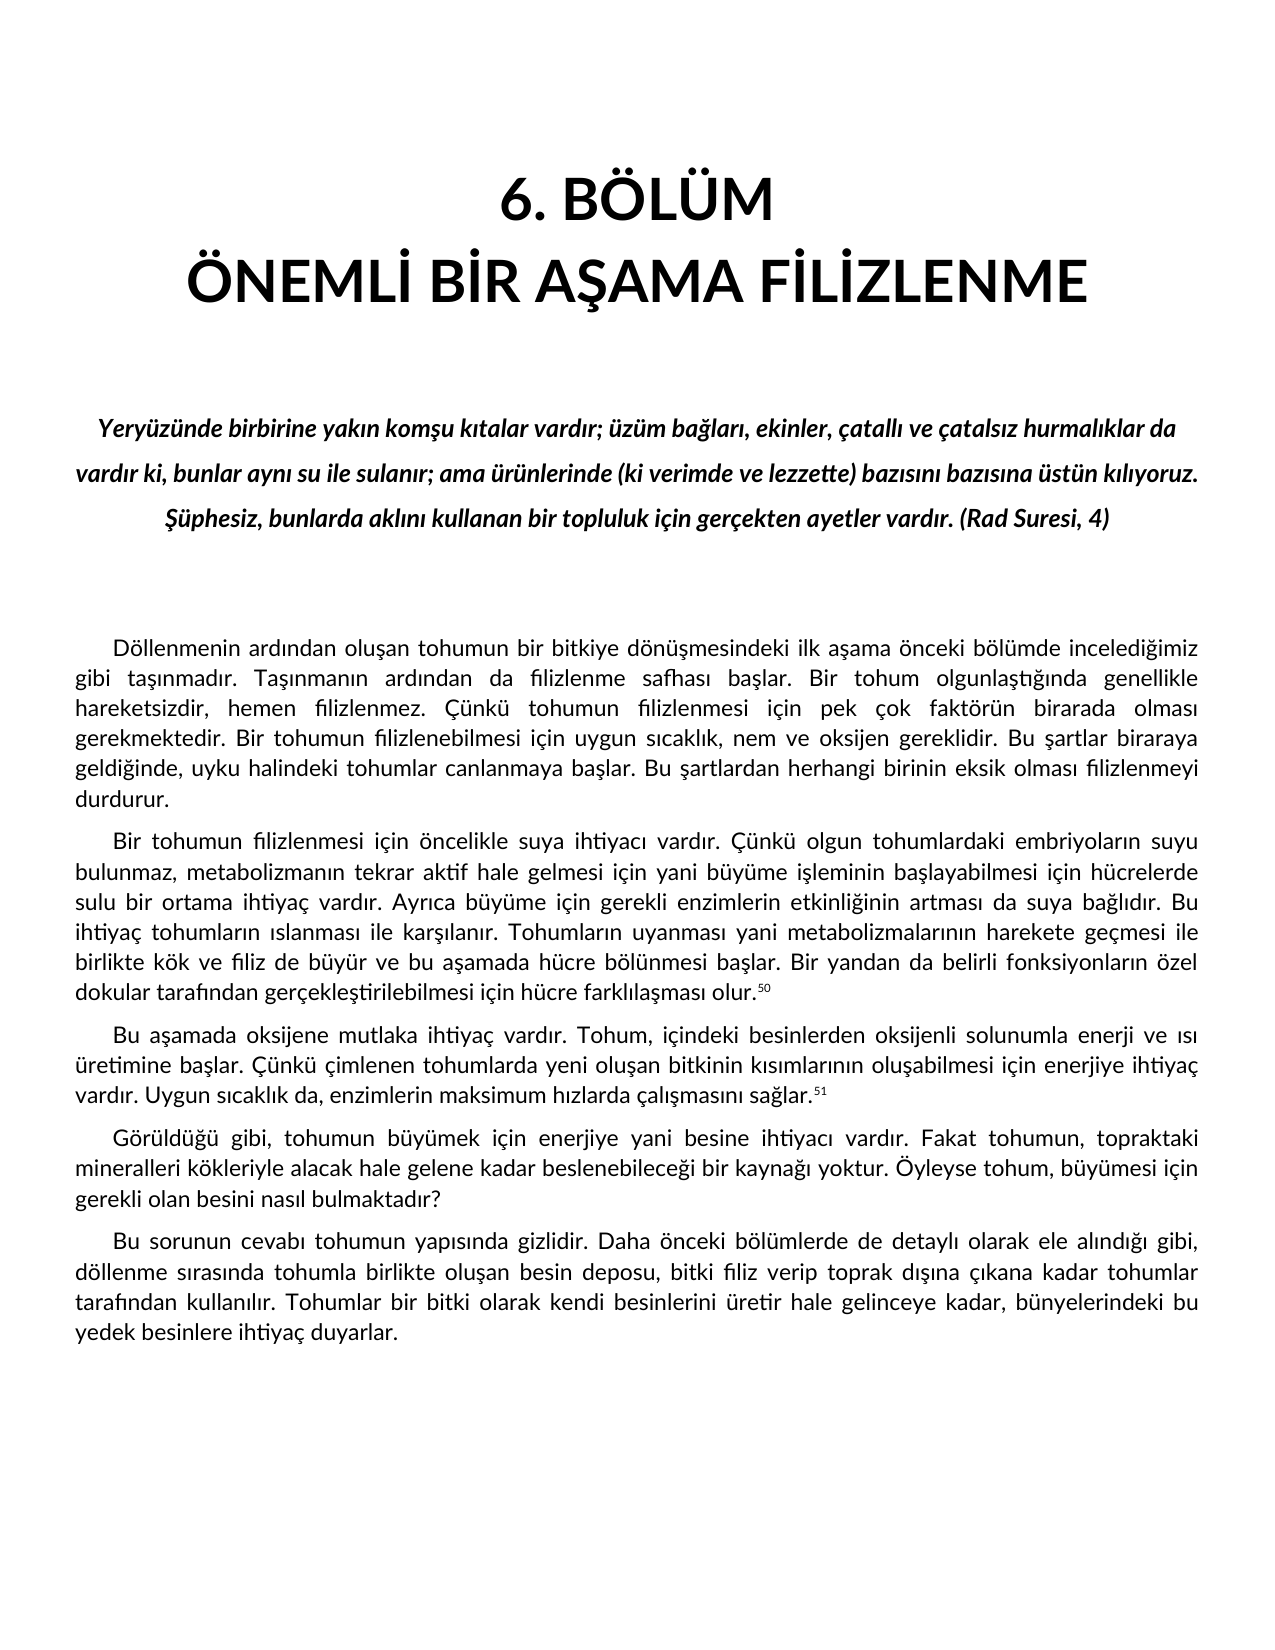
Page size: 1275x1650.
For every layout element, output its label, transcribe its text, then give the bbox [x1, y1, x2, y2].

subtitle 6. BÖLÜM [75, 162, 1200, 232]
text Bir tohumun filizlenmesi için öncelikle suya ihtiyacı vardır. Çünkü olgun tohumlardaki embriyoların suyu bulunmaz, metabolizmanın tekrar aktif hale gelmesi için yani büyüme işleminin başlayabilmesi için hücrelerde sulu bir ortama ihtiyaç vardır. Ayrıca büyüme için gerekli enzimlerin etkinliğinin artması da suya bağlıdır. Bu ihtiyaç tohumların ıslanması ile karşılanır. Tohumların uyanması yani metabolizmalarının harekete geçmesi ile birlikte kök ve filiz de büyür ve bu aşamada hücre bölünmesi başlar. Bir yandan da belirli fonksiyonların özel dokular tarafından gerçekleştirilebilmesi için hücre farklılaşması olur.50 [75, 827, 1200, 1006]
text Görüldüğü gibi, tohumun büyümek için enerjiye yani besine ihtiyacı vardır. Fakat tohumun, topraktaki mineralleri kökleriyle alacak hale gelene kadar beslenebileceği bir kaynağı yoktur. Öyleyse tohum, büyümesi için gerekli olan besini nasıl bulmaktadır? [75, 1124, 1200, 1212]
text Bu aşamada oksijene mutlaka ihtiyaç vardır. Tohum, içindeki besinlerden oksijenli solunumla enerji ve ısı üretimine başlar. Çünkü çimlenen tohumlarda yeni oluşan bitkinin kısımlarının oluşabilmesi için enerjiye ihtiyaç vardır. Uygun sıcaklık da, enzimlerin maksimum hızlarda çalışmasını sağlar.51 [75, 1021, 1200, 1109]
text Döllenmenin ardından oluşan tohumun bir bitkiye dönüşmesindeki ilk aşama önceki bölümde incelediğimiz gibi taşınmadır. Taşınmanın ardından da filizlenme safhası başlar. Bir tohum olgunlaştığında genellikle hareketsizdir, hemen filizlenmez. Çünkü tohumun filizlenmesi için pek çok faktörün birarada olması gerekmektedir. Bir tohumun filizlenebilmesi için uygun sıcaklık, nem ve oksijen gereklidir. Bu şartlar biraraya geldiğinde, uyku halindeki tohumlar canlanmaya başlar. Bu şartlardan herhangi birinin eksik olması filizlenmeyi durdurur. [75, 633, 1200, 812]
subtitle ÖNEMLİ BİR AŞAMA FİLİZLENME [75, 245, 1200, 315]
text Bu sorunun cevabı tohumun yapısında gizlidir. Daha önceki bölümlerde de detaylı olarak ele alındığı gibi, döllenme sırasında tohumla birlikte oluşan besin deposu, bitki filiz verip toprak dışına çıkana kadar tohumlar tarafından kullanılır. Tohumlar bir bitki olarak kendi besinlerini üretir hale gelinceye kadar, bünyelerindeki bu yedek besinlere ihtiyaç duyarlar. [75, 1227, 1200, 1345]
text Yeryüzünde birbirine yakın komşu kıtalar vardır; üzüm bağları, ekinler, çatallı ve çatalsız hurmalıklar da vardır ki, bunlar aynı su ile sulanır; ama ürünlerinde (ki verimde ve lezzette) bazısını bazısına üstün kılıyoruz. Şüphesiz, bunlarda aklını kullanan bir topluluk için gerçekten ayetler vardır. (Rad Suresi, 4) [75, 413, 1200, 533]
